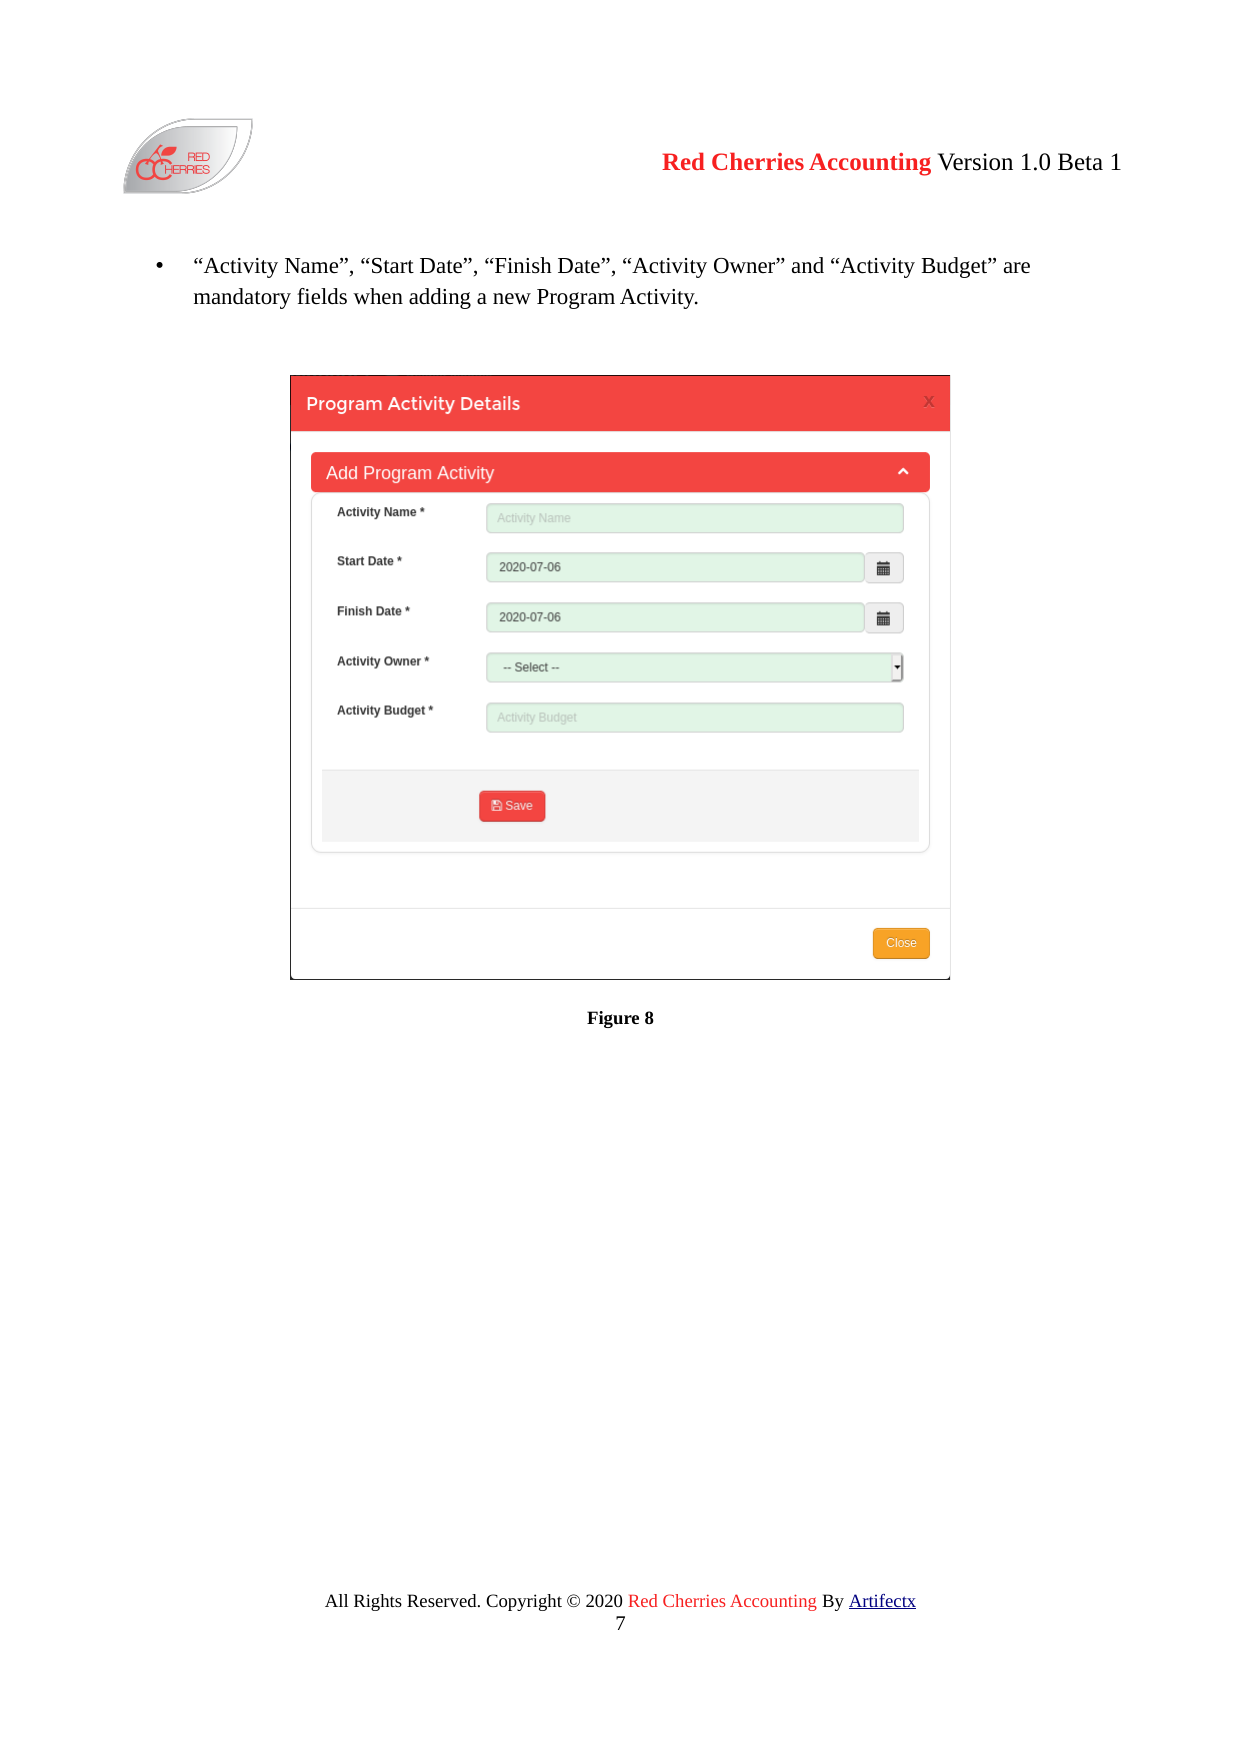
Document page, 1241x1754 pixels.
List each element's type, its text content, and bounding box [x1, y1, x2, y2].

text Figure 8 [118, 1007, 1122, 1029]
picture [290, 375, 951, 980]
list “Activity Name”, “Start Date”, “Finish Date”, “Activity Owner” and “Activity Budget” are mandatory fields when adding a new Program Activity. [156, 252, 1122, 310]
picture [122, 117, 254, 195]
